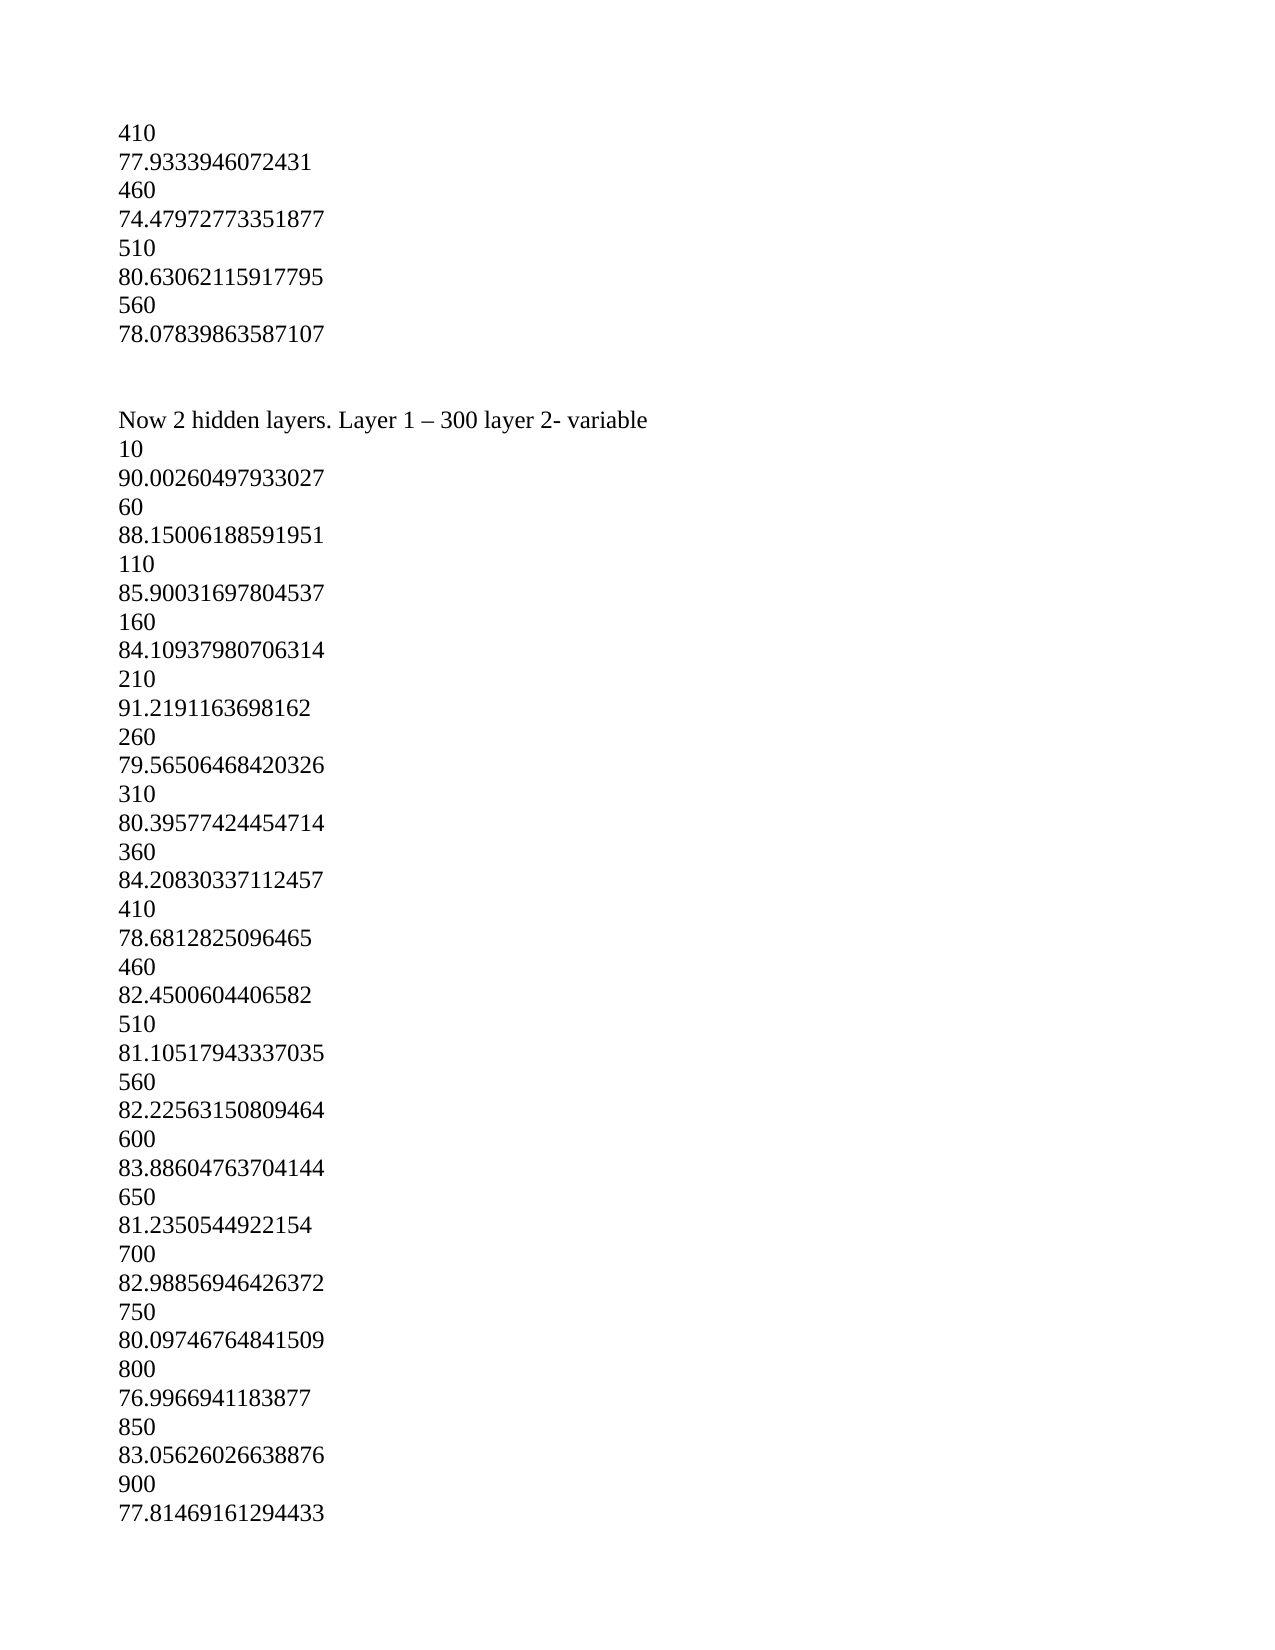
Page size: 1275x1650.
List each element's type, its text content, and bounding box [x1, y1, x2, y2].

text 91.2191163698162 [118, 693, 1157, 722]
text 84.10937980706314 [118, 636, 1157, 664]
text 10 [118, 434, 1157, 463]
text 850 [118, 1412, 1157, 1441]
text 85.90031697804537 [118, 578, 1157, 607]
text 460 [118, 176, 1157, 204]
text 83.05626026638876 [118, 1441, 1157, 1469]
text 80.39577424454714 [118, 808, 1157, 837]
text 410 [118, 118, 1157, 147]
text 76.9966941183877 [118, 1383, 1157, 1412]
text 160 [118, 607, 1157, 636]
text 460 [118, 952, 1157, 981]
text 77.81469161294433 [118, 1498, 1157, 1527]
text 80.09746764841509 [118, 1326, 1157, 1354]
text 81.2350544922154 [118, 1211, 1157, 1239]
text 700 [118, 1239, 1157, 1268]
text 560 [118, 291, 1157, 319]
text 88.15006188591951 [118, 521, 1157, 549]
text 82.98856946426372 [118, 1268, 1157, 1297]
text 77.9333946072431 [118, 147, 1157, 176]
text 260 [118, 722, 1157, 751]
text 650 [118, 1182, 1157, 1211]
text 560 [118, 1067, 1157, 1096]
text 78.07839863587107 [118, 319, 1157, 348]
text 510 [118, 1009, 1157, 1038]
text 510 [118, 233, 1157, 262]
text 410 [118, 894, 1157, 923]
text 90.00260497933027 [118, 463, 1157, 492]
text 750 [118, 1297, 1157, 1326]
text 80.63062115917795 [118, 262, 1157, 291]
text 600 [118, 1124, 1157, 1153]
text 210 [118, 664, 1157, 693]
text 78.6812825096465 [118, 923, 1157, 952]
text 84.20830337112457 [118, 866, 1157, 894]
text 81.10517943337035 [118, 1038, 1157, 1067]
text 83.88604763704144 [118, 1153, 1157, 1182]
text 74.47972773351877 [118, 204, 1157, 233]
text 360 [118, 837, 1157, 866]
text 82.22563150809464 [118, 1096, 1157, 1124]
text 900 [118, 1469, 1157, 1498]
text 60 [118, 492, 1157, 521]
text Now 2 hidden layers. Layer 1 – 300 layer 2- variable [118, 406, 1157, 434]
text 79.56506468420326 [118, 751, 1157, 779]
text 800 [118, 1354, 1157, 1383]
text 82.4500604406582 [118, 981, 1157, 1009]
text 110 [118, 549, 1157, 578]
text 310 [118, 779, 1157, 808]
